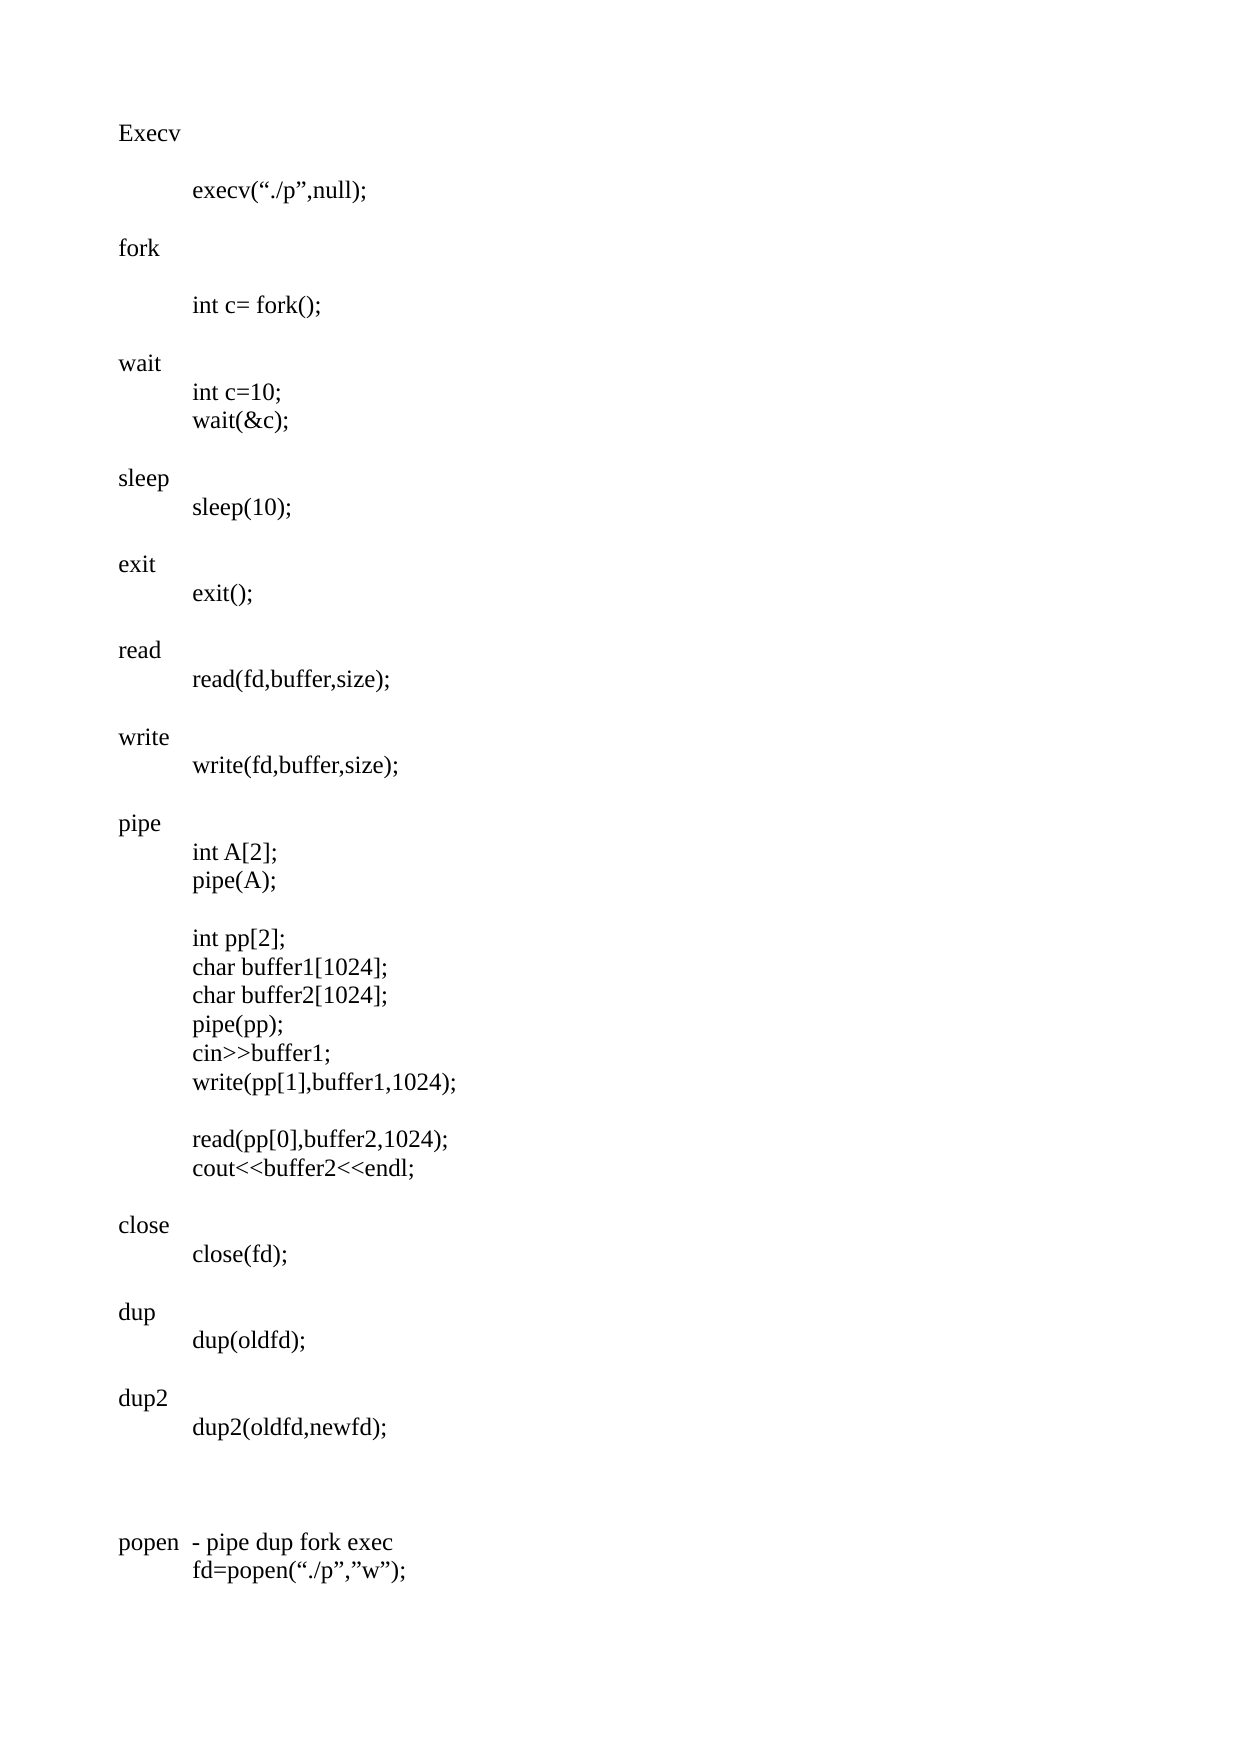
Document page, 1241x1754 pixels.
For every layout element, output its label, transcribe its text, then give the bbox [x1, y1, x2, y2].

text int A[2]; [118, 837, 1122, 866]
text close [118, 1211, 1122, 1239]
text read(pp[0],buffer2,1024); [118, 1124, 1122, 1153]
text dup [118, 1297, 1122, 1326]
text execv(“./p”,null); [118, 176, 1122, 204]
text dup2(oldfd,newfd); [118, 1412, 1122, 1441]
text popen - pipe dup fork exec [118, 1527, 1122, 1556]
text char buffer1[1024]; [118, 952, 1122, 981]
text write(pp[1],buffer1,1024); [118, 1067, 1122, 1096]
text exit [118, 549, 1122, 578]
text write(fd,buffer,size); [118, 751, 1122, 779]
text fork [118, 233, 1122, 262]
text char buffer2[1024]; [118, 981, 1122, 1009]
text close(fd); [118, 1239, 1122, 1268]
text dup2 [118, 1383, 1122, 1412]
text cout<<buffer2<<endl; [118, 1153, 1122, 1182]
text int c= fork(); [118, 291, 1122, 319]
text pipe(A); [118, 866, 1122, 894]
text exit(); [118, 578, 1122, 607]
text pipe(pp); [118, 1009, 1122, 1038]
text fd=popen(“./p”,”w”); [118, 1556, 1122, 1584]
text read(fd,buffer,size); [118, 664, 1122, 693]
text wait [118, 348, 1122, 377]
text Execv [118, 118, 1122, 147]
text int c=10; [118, 377, 1122, 406]
text int pp[2]; [118, 923, 1122, 952]
text wait(&c); [118, 406, 1122, 434]
text write [118, 722, 1122, 751]
text sleep(10); [118, 492, 1122, 521]
text dup(oldfd); [118, 1326, 1122, 1354]
text read [118, 636, 1122, 664]
text pipe [118, 808, 1122, 837]
text sleep [118, 463, 1122, 492]
text cin>>buffer1; [118, 1038, 1122, 1067]
